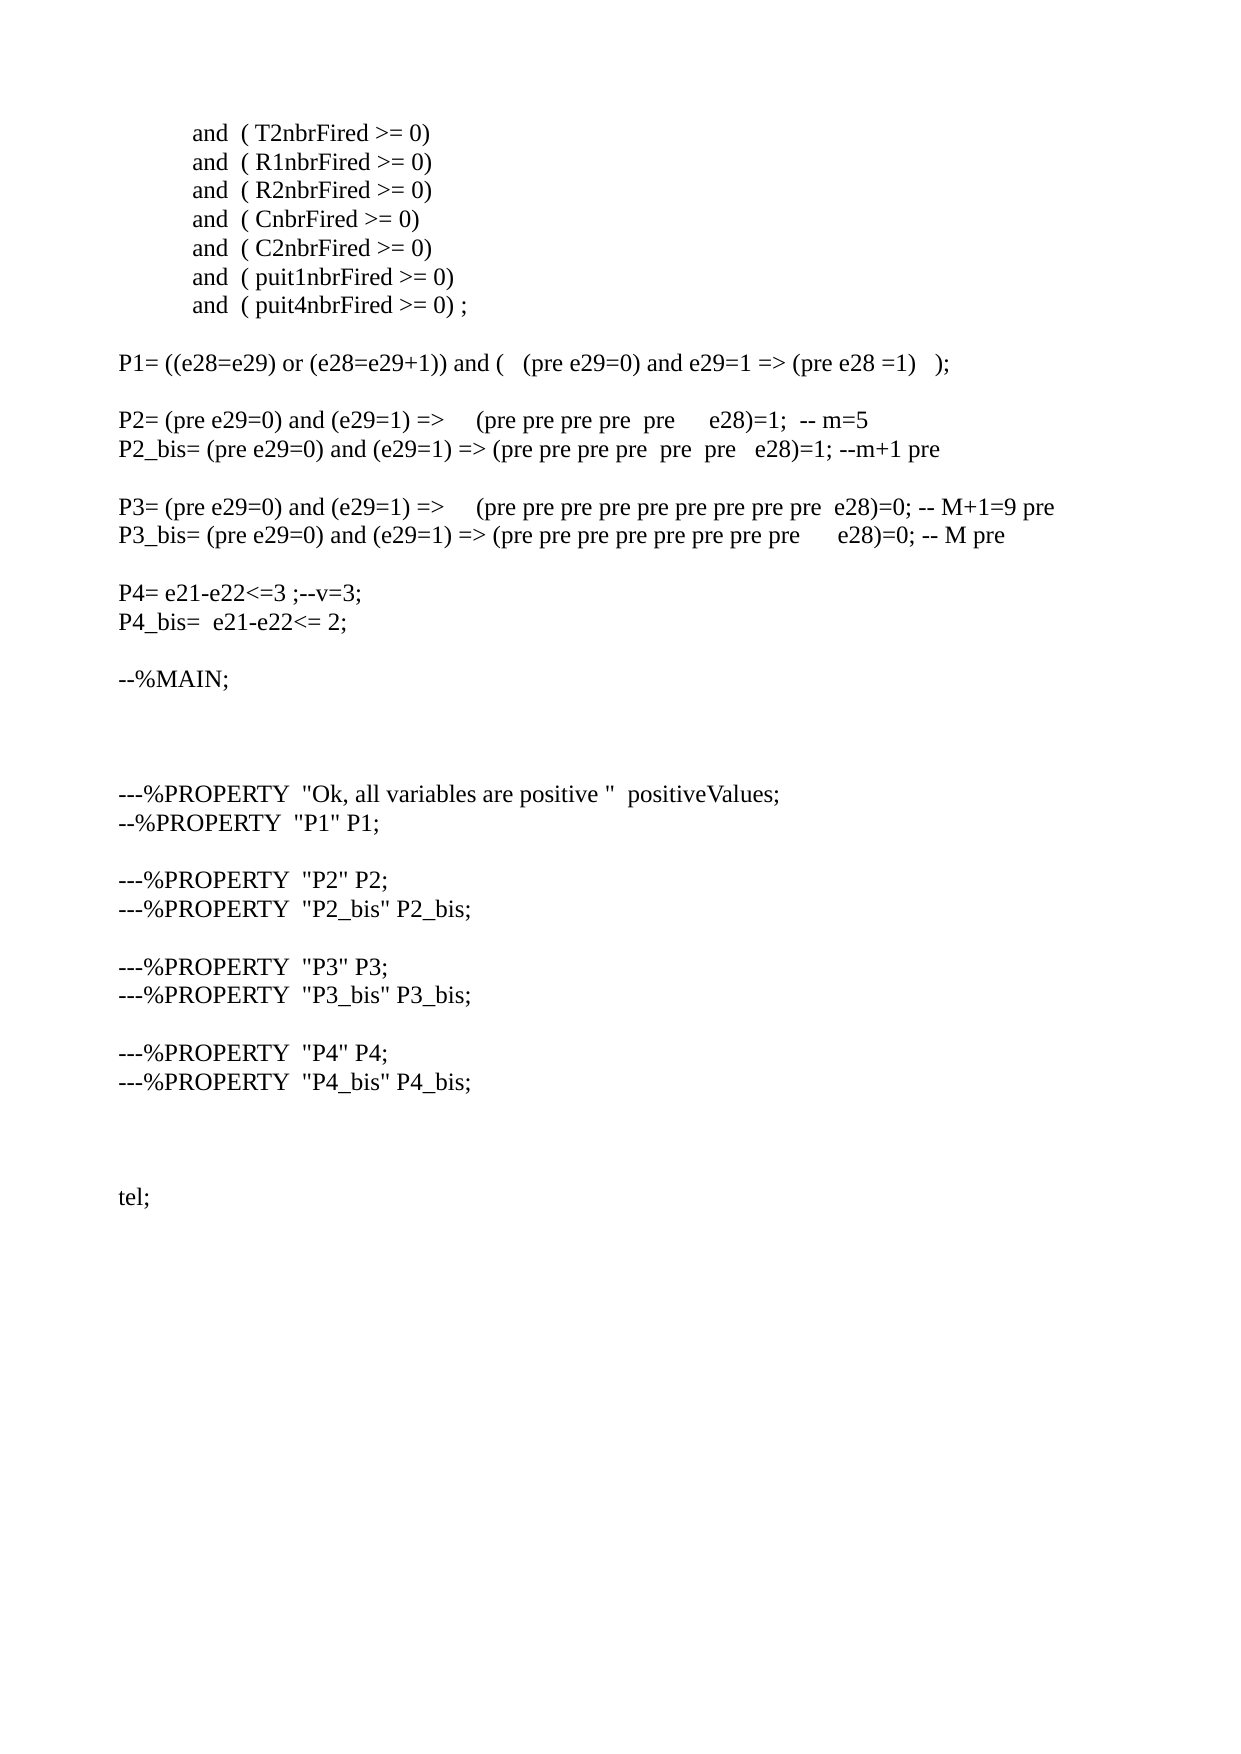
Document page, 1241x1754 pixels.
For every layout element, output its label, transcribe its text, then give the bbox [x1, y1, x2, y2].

text and ( T2nbrFired >= 0) [118, 118, 1122, 147]
text ---%PROPERTY "P2" P2; [118, 866, 1122, 894]
text --%MAIN; [118, 664, 1122, 693]
text and ( R1nbrFired >= 0) [118, 147, 1122, 176]
text and ( C2nbrFired >= 0) [118, 233, 1122, 262]
text ---%PROPERTY "P4_bis" P4_bis; [118, 1067, 1122, 1096]
text tel; [118, 1182, 1122, 1211]
text P3= (pre e29=0) and (e29=1) => (pre pre pre pre pre pre pre pre pre e28)=0; -- M+1=9 pre [118, 492, 1122, 521]
text and ( puit4nbrFired >= 0) ; [118, 291, 1122, 319]
text and ( R2nbrFired >= 0) [118, 176, 1122, 204]
text ---%PROPERTY "P2_bis" P2_bis; [118, 894, 1122, 923]
text P2= (pre e29=0) and (e29=1) => (pre pre pre pre pre e28)=1; -- m=5 [118, 406, 1122, 434]
text ---%PROPERTY "P3" P3; [118, 952, 1122, 981]
text P3_bis= (pre e29=0) and (e29=1) => (pre pre pre pre pre pre pre pre e28)=0; -- M pre [118, 521, 1122, 549]
text P4= e21-e22<=3 ;--v=3; [118, 578, 1122, 607]
text ---%PROPERTY "Ok, all variables are positive " positiveValues; [118, 779, 1122, 808]
text and ( CnbrFired >= 0) [118, 204, 1122, 233]
text ---%PROPERTY "P4" P4; [118, 1038, 1122, 1067]
text --%PROPERTY "P1" P1; [118, 808, 1122, 837]
text P4_bis= e21-e22<= 2; [118, 607, 1122, 636]
text ---%PROPERTY "P3_bis" P3_bis; [118, 981, 1122, 1009]
text P2_bis= (pre e29=0) and (e29=1) => (pre pre pre pre pre pre e28)=1; --m+1 pre [118, 434, 1122, 463]
text P1= ((e28=e29) or (e28=e29+1)) and ( (pre e29=0) and e29=1 => (pre e28 =1) ); [118, 348, 1122, 377]
text and ( puit1nbrFired >= 0) [118, 262, 1122, 291]
